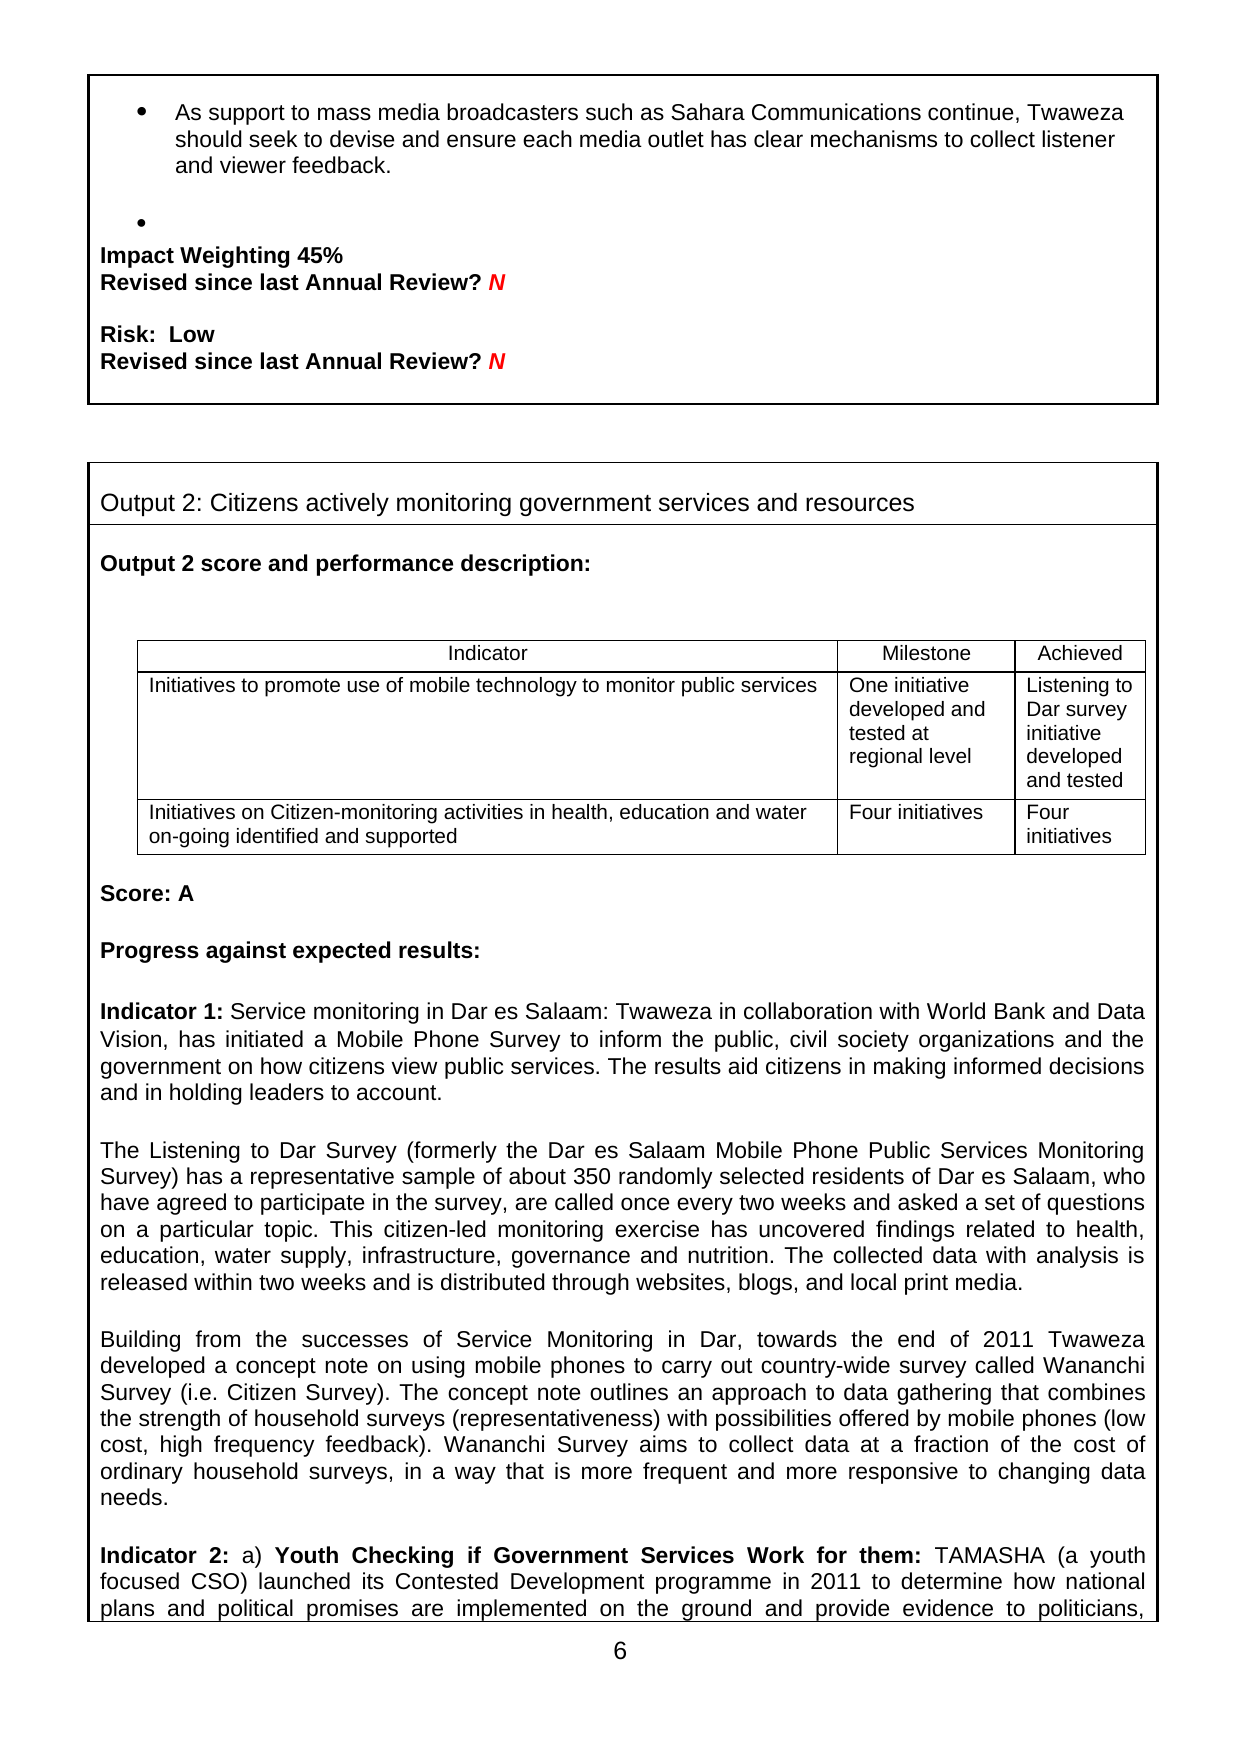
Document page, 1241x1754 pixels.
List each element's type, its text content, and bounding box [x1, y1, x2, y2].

table_cell Four initiatives [838, 800, 1014, 854]
table_cell One initiative developed and tested at regional level [838, 673, 1014, 798]
table_cell Score: A Progress against expected results: Indicator 1: Service monitoring in Dar es Salaam: Twaweza in collaboration with World Bank and Data Vision, has initiated a Mobile Phone Survey to inform the public, civil society organizations and the government on how citizens view public services. The results aid citizens in making informed decisions and in holding leaders to account. The Listening to Dar Survey (formerly the Dar es Salaam Mobile Phone Public Services Monitoring Survey) has a representative sample of about 350 randomly selected residents of Dar es Salaam, who have agreed to participate in the survey, are called once every two weeks and asked a set of questions on a particular topic. This citizen-led monitoring exercise has uncovered findings related to health, education, water supply, infrastructure, governance and nutrition. The collected data with analysis is released within two weeks and is distributed through websites, blogs, and local print media. Building from the successes of Service Monitoring in Dar, towards the end of 2011 Twaweza developed a concept note on using mobile phones to carry out country-wide survey called Wananchi Survey (i.e. Citizen Survey). The concept note outlines an approach to data gathering that combines the strength of household surveys (representativeness) with possibilities offered by mobile phones (low cost, high frequency feedback). Wananchi Survey aims to collect data at a fraction of the cost of ordinary household surveys, in a way that is more frequent and more responsive to changing data needs. Indicator 2: a) Youth Checking if Government Services Work for them: TAMASHA (a youth focused CSO) launched its Contested Development programme in 2011 to determine how national plans and political promises are implemented on the ground and provide evidence to politicians, administrators and citizens as a whole on ‘the state of the nation’. TAMASHA conducted research on cross cutting issues facing rural communities (particularly youth) using collected data to empower citizens and train them on how to monitor basic service delivery. A key goal of the project was to call on beneficiaries of public services to monitor deliveries themselves—to set the framework for a bottom up approach of citizen monitoring. Tamasha conducted a youth led research project in 8 districts of Tanzania that covered a wide selection of current and relevant issues in Tanzanian society including: communication and infrastructure, education, water and electricity, and youth and wellbeing. Achievements: a) 32 villages, 960 households (100% of the target) were surveyed, educated and empowered to think and act on issues affecting their rural communities; b) 595 youth facilitators (100% of the target) were recruited, trained and engaged in each respective district to implement the programme.; and c) English/Swahili reports, policy briefs and presentations were tailored to various government, development, private and community stakeholders around the country and online to disseminate the programmes findings to their full extent. b) Monitoring Capitation Grants to schools: According to a Government-World Bank Agreement, a capitation grant of TZS 10,000 (about USD 7) per student was to reach secondary schools in the first month of the school year (by January 31, 2011). A clear, specified, time-bound target. But would the money reach schools? Past practice did not give hope, since funds were often delayed and inadequate. So Twaweza partnered with national NGO HakiElimu and leading network Policy Forum to monitor the distribution of capitation grants to secondary schools. The task involved a simple exercise of calling 100 secondary school head teachers by mobile phone, two-three weeks after the January 31 deadline. Findings showed that 93 percent of the schools contacted had not received any money, and the few who had received an average of only TZS 517 per student. But the fact that the monitoring exercise had been announced got the authorities and the World Bank worried about the implications of the monitoring exercise, and spurred them into action. Ironically, even before the monitoring findings were published, the fact of the monitoring exercise triggered release of the full TZS 10,000 per student to schools. A simple exercise costing USD 500 triggered the release of several million dollars! Whether these gains were sustained over time is not clear - a follow up by Twaweza exercise is planned in 2012. c) Water Sector: The pilot programme by Twaweza and Daraja to improve water point functionality in 3 districts was terminated in mid-2011. A mobile phone number was widely communicated to citizens to text back on the condition of water points in their local areas. Responses were very few and much lower than anticipated. Out of 829 messages received, only 183 met the criteria to be forwarded to the District Water Engineer and just 38 came from the piloted area. This resulted into 12 water points being attended by DWE benefitting about 24,000 people. Though the response rate by local governments was high, the SMS pilot was considered a failure. In the spirit of learning Daraja analysed and published the exercise. Based on the lessons, Daraja will engage a different strategy to increase accountability that leads to improved access to water. d) Health – Learning & monitoring stockouts: Twaweza supported Tamasha to design and print two types of booklets on health and distribute 500,000 copies of printed copies: 1) Bure bora?- medical services provided for free but characterized with poor service and unavailability of medicines. 2) Afya yafia Wapi? (creating public awareness on sanitation issues in the societies) Twaweza also worked with Sikika (health focused CSO) on a program to monitor gauzes and two essential drugs in health centres. Twaweza and Sikika jointly prepared the proposal and methodology but in the midst of the exercise Sikika decided to publish it alone. Recommendations: Twaweza to ensure that lessons and experience gained from the use of mobile phones to monitor services and collect information inform the design of the planned Wananchi Survey to be rolled out country-wide in 2012; Impact Weighting 35% Revised since last Annual Review? N Risk: Medium Revised since last Annual Review? N [90, 855, 1156, 1621]
table_cell Results that will be reported against the DRF/OP Based on the results achieved by Twaweza over the past year, DFID will count 2.7million beneficiaries from 10 million and 324,000 beneficiaries from 1.2 million for the year 2011/12, achieved through partnerships with Tanzania Printing Company and Masoko respectively. These results are a subset of all results achieved by Twaweza over the period and they are based on an attempt to remove potential double counting of beneficiaries e.g. by not including those reached through mass media. Progress against expected results: Indicator 1: Twaweza entered into strategic partnership with Sahara Communications (number one in radio, number three in TV in Tanzania – in listenership and viewership respectively), to strengthen selected existing programs and create new ones to: inform and enable citizens to voice and debate their perspectives, improve quality of news and radio/TV programs, strengthen investigative and public journalism skills on journalists, triangulate sources (not just single source), promote informed debate, increase coverage or rural issues and people, and carry imaginative public service adverts. Through this partnership: 23 new radio and TV programs were produced and broadcasted. Through these radio and TV programs, Sahara was able to air programs that enabled citizens to be more aware of public policy/government promises (notably in education, health and water) against practice/realities on the ground – (e.g. funds reaching schools, medical services being free for defined categories, levels of governance). There was also an increase of coverage of stories on how people are making a difference through their own initiative and commitment. A total of over 750 hours of air time was dedicated on these 23 programs. Reach: estimates from independent media monitoring agent (AudienceScapes National Media Survey 2010) indicates that Radio Free Africa and Star TV has national reach and audience figures of 15mil, and 8mil respectively of which DFID counts 4.05 million and 2.16 million based on DFID providing 27% of Twaweza’s total funding over the one year period. Indicator 2: Twaweza have formed a partnership with Dhamira Communicating Artists to produce Uncle Kochikochi – a satire radio programme in Tanzania that offers the public the opportunity to express their views on public issues and current affairs through direct participation in radio broadcasts and text messaging. The radio drama encourages listeners to compare and analyse realities – such as practice vs. policies, actual vs. budgets, political promises vs. what happens – and using it to discuss, question and drive change in basic services: education, health, water and freedom of press. The idea is to provoke people to think and engage, to analyse, to speak out and devise solutions to their problems.Twaweza provided Dhamira with quality research studies and data that can inform the underlying serious basis of the satire, and seed funding for the research and development costs of this new idea. Dhamira developed and produced high quality show and syndicate it to national and local stations (between 1915hrs and 2000hrs). Achievements: Through this partnership 36 radio satire programs were produced and broadcasted by 14 radio stations (including the national broadcaster Tanzania Broadcasting Corporation and Sauti FM in Mwanza and Shinyanga, Safari FM for Mtwara and Lindi, Country FM for Iringa, Mbeya and parts of Ruvuma, and Radio Boma in Kilimanjaro), covering 90% of population in Tanzania. Indicator 3: a) Partnership with Trade Union: Framework agreement reached with the Tanzania Teachers’ Union (TTU) to: develop a database of all its member teachers to enable better understanding of their profile and improve communication (strengthen communication and responsiveness with its members countrywide); foster its members to monitor and analyse situation, particularly in relation to capitation grant, availability of books and other supplies, water and sanitation, and other issues teaching conditions and learning quality; enable TTU leaders to engage citizens on teaching welfare and accountability issues through the media; and enable TTU leaders to begin to engage more effectively with policy players on critical issues. Achievements: Database for teachers’ union was designed and initial testing done; 2,500 forms to pilot the exercise in 2 districts was sent to TTU and awaiting collection and trial into the database; 250,000 calendars joint published with TTU were distributed to all teachers and schools throughout the country. b) Partnership with FBOs: Framework agreements with at least two faith bodies (Muslim and Christian) Partnerships agreed with major faith bodies to: develop a common (inter-faith) conceptual understanding of ethical issues regarding integrity, transparency, and accountability; inform their members of key issues of public interest, primarily through existing channels such as Friday prayers, Sunday services, madrasas, bible studies; Twaweza may cover printing of materials; encourage members to monitor the local situation, enable monitored information to be collated and sent back; enable local level sharing, analysis and action taking on key issues; enable faith leaders to undertake fact-finding missions and share findings broadly; enable religious leaders to engage citizens on common ethical accountability issues through the media; and enable religious leaders to engage with policy players on critical issues. Achievements: Twaweza have had consultations with TEC and CCT in 2011 but the challenge still lies on how Twaweza can establish relationship with these bodies amidst ever suspicious political environment. Little progress made with religious networks and 2012 calls for a new strategy, involving well known religious people. c) Partnership with Fast Moving Consumer Companies: Win-win partnership agreements reached with FMCG companies to use their nationwide distribution (supply chain, marketing & CSR) to: inform citizens through placement of information on the sides of the packaging, special ‘bundling’, or piggybacking materials to distributors. i) Twaweza partnered with Masoko, a leading 'experiential' marketing company, to distribute popular materials and show films across about a third of Tanzania. Masoko, at their initiative, distributed Twaweza materials free of charge by piggybacking them on marketing visits they were doing for commercial companies, using specially designed trucks with platforms for staging shows and showing films. The Masoko facilitators then engage audiences of between 800-2000 at a time with entertainment and discussion of the issues raised in the Twaweza materials, with a staff person assigned to record feedback. Distribution and feedback was monitored and photographs taken. Through these approaches, materials reached rural audiences that usually do not have access to newspapers, libraries or other print materials. Achievements: Reached an estimated 1.2 million people, of which DFID counts 0.324 million based on DFID providing 27% of Twaweza’s total funding over the one year period in 27 districts - directly engaging and inform citizens on the key findings in Education, water and health and enhance interaction through small competitions to foster awareness on key issues and to understand community/individual actions towards resolving them; and promote debate on issues of common concern and devise means to receive bottom – up feedback through consumer network. ii) Twaweza - entered into a partnership with Tanzania Printing Services, one of the largest printers of exercise books in Tanzania, to print and distribute messages on at least 40 million exercise books. The books do not pile up or get lost, for they are sold through the printers’ extremely efficient distribution network in Tanzania. Each exercise book featured a cartoon character on the front cover inviting readers to turn the page and attempt a simple test - to test basic literacy and numeracy among children. After doing the test the reader is encouraged to share it with friends. Inside the back cover of each exercise book there is a list of things that students, teachers, parents can do to improve learning. Twaweza paid the printer less than 1 USD per 1,000 notebooks. Achievements: Reached an estimated 10 million children across the country - of which DFID counts 2.7 million based on DFID providing 27% of Twaweza’s total funding over the one year period with messages that promotes basic literacy and numeracy Recommendations: As support to mass media broadcasters such as Sahara Communications continue, Twaweza should seek to devise and ensure each media outlet has clear mechanisms to collect listener and viewer feedback. Impact Weighting 45% Revised since last Annual Review? N Risk: Low Revised since last Annual Review? N [90, 76, 1156, 403]
table_cell Four initiatives [1016, 800, 1145, 854]
table_cell Listening to Dar survey initiative developed and tested [1016, 673, 1145, 798]
table_cell Initiatives on Citizen-monitoring activities in health, education and water on-going identified and supported [138, 800, 837, 854]
table_header Output 2: Citizens actively monitoring government services and resources [90, 463, 1156, 523]
table_cell Output 2 score and performance description: [90, 525, 1156, 855]
table_header Achieved [1016, 641, 1145, 671]
table_header Milestone [838, 641, 1014, 671]
table_cell Initiatives to promote use of mobile technology to monitor public services [138, 673, 837, 798]
table_header Indicator [138, 641, 837, 671]
